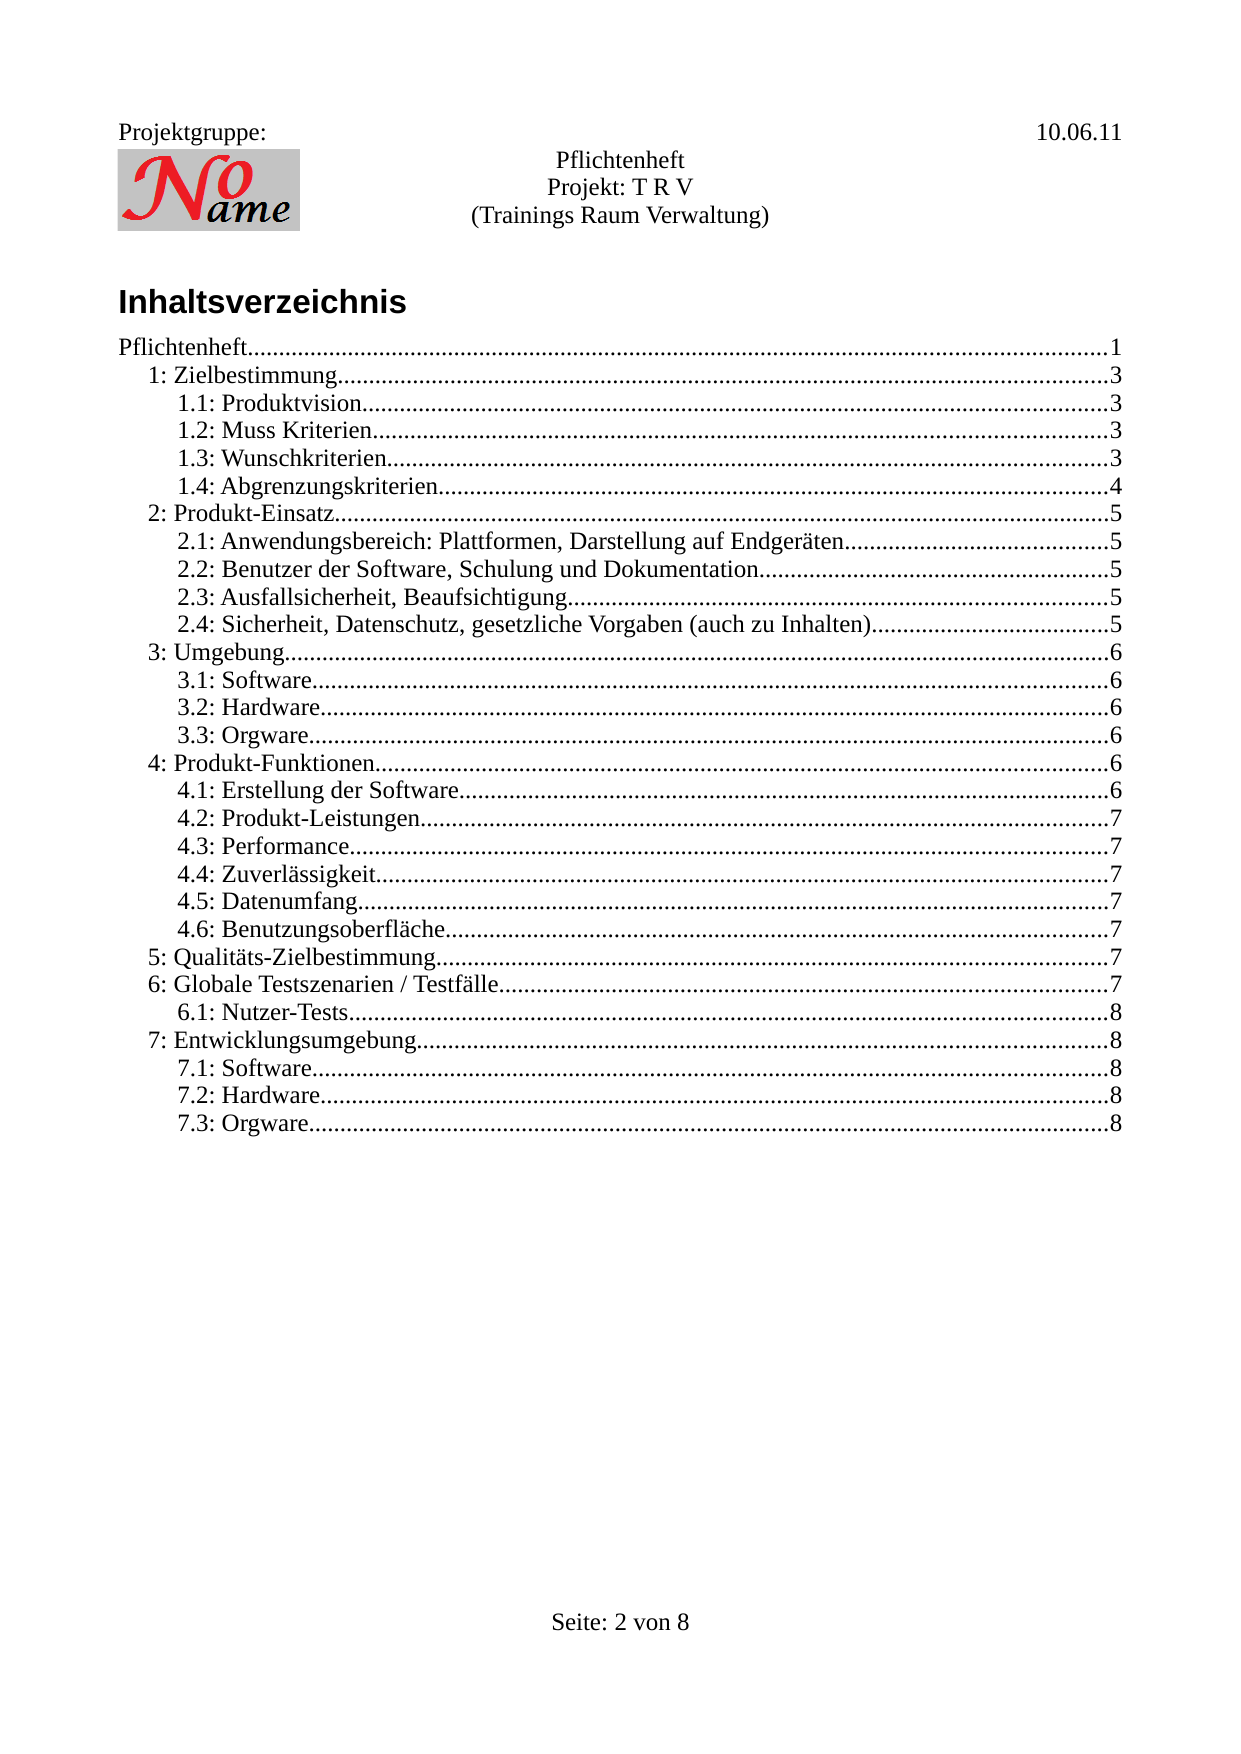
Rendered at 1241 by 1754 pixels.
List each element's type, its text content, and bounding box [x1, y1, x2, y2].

text 3: Umgebung 6 [148, 638, 1122, 666]
text 4.4: Zuverlässigkeit 7 [177, 860, 1122, 887]
text 2.1: Anwendungsbereich: Plattformen, Darstellung auf Endgeräten 5 [177, 527, 1122, 555]
text 1.1: Produktvision 3 [177, 389, 1122, 416]
text 2.2: Benutzer der Software, Schulung und Dokumentation 5 [177, 555, 1122, 583]
text 2: Produkt-Einsatz 5 [148, 499, 1122, 527]
text 7.2: Hardware 8 [177, 1081, 1122, 1109]
text 1: Zielbestimmung 3 [148, 361, 1122, 389]
subtitle Inhaltsverzeichnis [118, 283, 1122, 321]
text 2.4: Sicherheit, Datenschutz, gesetzliche Vorgaben (auch zu Inhalten) 5 [177, 610, 1122, 638]
text 6: Globale Testszenarien / Testfälle 7 [148, 971, 1122, 998]
text Pflichtenheft 1 [118, 333, 1122, 361]
text 3.2: Hardware 6 [177, 693, 1122, 721]
text 5: Qualitäts-Zielbestimmung 7 [148, 943, 1122, 971]
text 4.3: Performance 7 [177, 832, 1122, 860]
text 3.1: Software 6 [177, 666, 1122, 693]
text 4.1: Erstellung der Software 6 [177, 777, 1122, 804]
text 2.3: Ausfallsicherheit, Beaufsichtigung 5 [177, 583, 1122, 610]
text 1.2: Muss Kriterien 3 [177, 416, 1122, 444]
text 4.5: Datenumfang 7 [177, 887, 1122, 915]
text 4.6: Benutzungsoberfläche 7 [177, 915, 1122, 943]
text 3.3: Orgware 6 [177, 721, 1122, 749]
text 4.2: Produkt-Leistungen 7 [177, 804, 1122, 832]
text 7.3: Orgware 8 [177, 1109, 1122, 1137]
text 6.1: Nutzer-Tests 8 [177, 998, 1122, 1026]
text 4: Produkt-Funktionen 6 [148, 749, 1122, 777]
text 1.3: Wunschkriterien 3 [177, 444, 1122, 472]
text 1.4: Abgrenzungskriterien 4 [177, 472, 1122, 499]
text 7.1: Software 8 [177, 1054, 1122, 1081]
text 7: Entwicklungsumgebung 8 [148, 1026, 1122, 1054]
